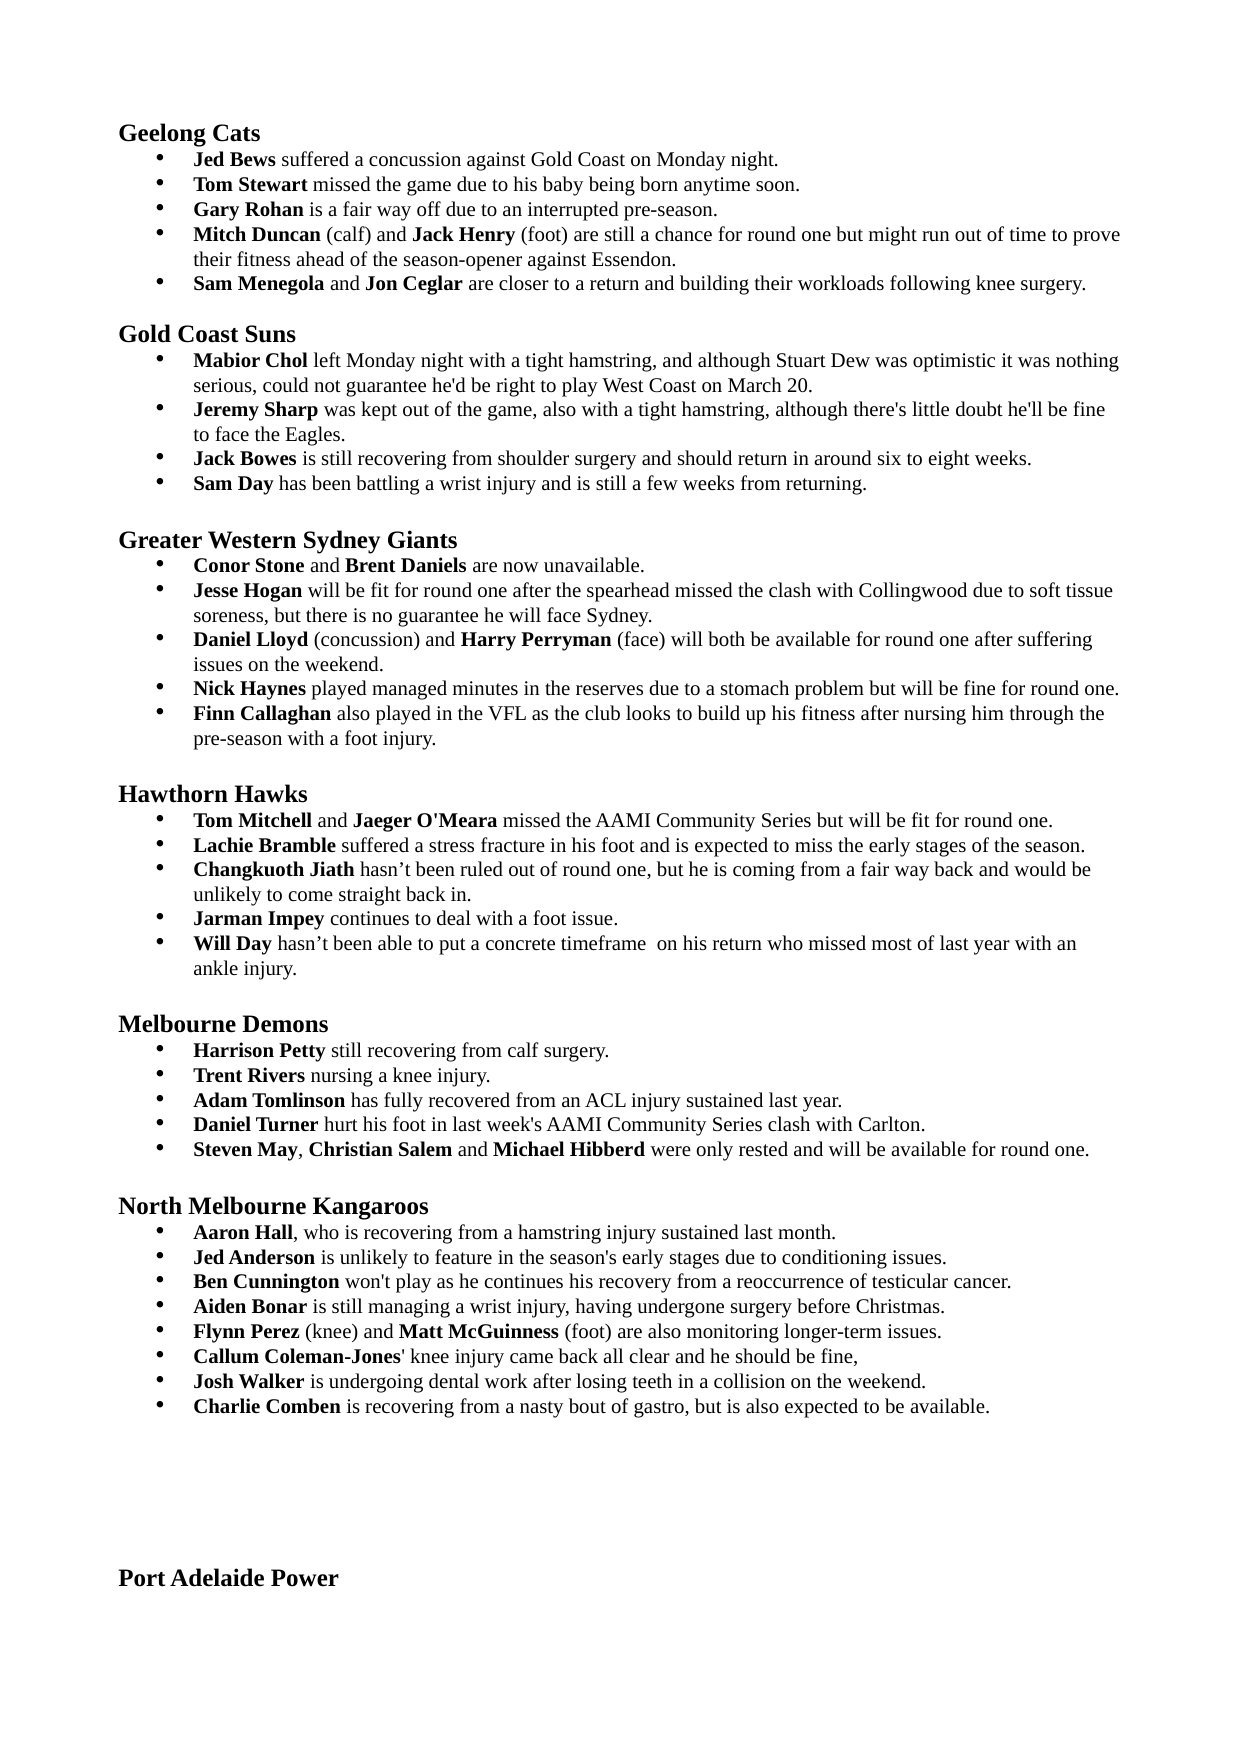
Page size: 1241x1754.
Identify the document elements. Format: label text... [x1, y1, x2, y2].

list Mitch Duncan (calf) and Jack Henry (foot) are still a chance for round one but might run out of time to prove their fitness ahead of the season-opener against Essendon. [156, 222, 1122, 271]
list Jesse Hogan will be fit for round one after the spearhead missed the clash with Collingwood due to soft tissue soreness, but there is no guarantee he will face Sydney. [156, 578, 1122, 627]
text Gold Coast Suns [118, 319, 1122, 348]
list Flynn Perez (knee) and Matt McGuinness (foot) are also monitoring longer-term issues. [156, 1319, 1122, 1344]
list Harrison Petty still recovering from calf surgery. [156, 1038, 1122, 1063]
list Jed Anderson is unlikely to feature in the season's early stages due to conditioning issues. [156, 1244, 1122, 1269]
text Melbourne Demons [118, 1009, 1122, 1038]
list Tom Mitchell and Jaeger O'Meara missed the AAMI Community Series but will be fit for round one. [156, 808, 1122, 832]
text Greater Western Sydney Giants [118, 525, 1122, 553]
list Josh Walker is undergoing dental work after losing teeth in a collision on the weekend. [156, 1369, 1122, 1394]
list Aaron Hall, who is recovering from a hamstring injury sustained last month. [156, 1220, 1122, 1244]
list Conor Stone and Brent Daniels are now unavailable. [156, 553, 1122, 578]
list Daniel Turner hurt his foot in last week's AAMI Community Series clash with Carlton. [156, 1112, 1122, 1137]
list Sam Day has been battling a wrist injury and is still a few weeks from returning. [156, 471, 1122, 496]
list Jack Bowes is still recovering from shoulder surgery and should return in around six to eight weeks. [156, 446, 1122, 471]
list Will Day hasn’t been able to put a concrete timeframe on his return who missed most of last year with an ankle injury. [156, 931, 1122, 980]
list Trent Rivers nursing a knee injury. [156, 1063, 1122, 1087]
list Daniel Lloyd (concussion) and Harry Perryman (face) will both be available for round one after suffering issues on the weekend. [156, 627, 1122, 676]
list Aiden Bonar is still managing a wrist injury, having undergone surgery before Christmas. [156, 1294, 1122, 1319]
list Mabior Chol left Monday night with a tight hamstring, and although Stuart Dew was optimistic it was nothing serious, could not guarantee he'd be right to play West Coast on March 20. [156, 348, 1122, 397]
text Hawthorn Hawks [118, 779, 1122, 808]
list Sam Menegola and Jon Ceglar are closer to a return and building their workloads following knee surgery. [156, 271, 1122, 295]
list Lachie Bramble suffered a stress fracture in his foot and is expected to miss the early stages of the season. [156, 832, 1122, 857]
list Nick Haynes played managed minutes in the reserves due to a stomach problem but will be fine for round one. [156, 676, 1122, 701]
list Callum Coleman-Jones' knee injury came back all clear and he should be fine, [156, 1344, 1122, 1369]
list Charlie Comben is recovering from a nasty bout of gastro, but is also expected to be available. [156, 1394, 1122, 1419]
list Gary Rohan is a fair way off due to an interrupted pre-season. [156, 197, 1122, 222]
text Port Adelaide Power [118, 1563, 1122, 1591]
list Steven May, Christian Salem and Michael Hibberd were only rested and will be available for round one. [156, 1137, 1122, 1162]
text North Melbourne Kangaroos [118, 1191, 1122, 1220]
list Tom Stewart missed the game due to his baby being born anytime soon. [156, 172, 1122, 197]
text Geelong Cats [118, 118, 1122, 147]
list Jed Bews suffered a concussion against Gold Coast on Monday night. [156, 147, 1122, 172]
list Adam Tomlinson has fully recovered from an ACL injury sustained last year. [156, 1087, 1122, 1112]
list Jeremy Sharp was kept out of the game, also with a tight hamstring, although there's little doubt he'll be fine to face the Eagles. [156, 397, 1122, 446]
list Ben Cunnington won't play as he continues his recovery from a reoccurrence of testicular cancer. [156, 1269, 1122, 1294]
list Jarman Impey continues to deal with a foot issue. [156, 906, 1122, 931]
list Finn Callaghan also played in the VFL as the club looks to build up his fitness after nursing him through the pre-season with a foot injury. [156, 701, 1122, 750]
list Changkuoth Jiath hasn’t been ruled out of round one, but he is coming from a fair way back and would be unlikely to come straight back in. [156, 857, 1122, 906]
